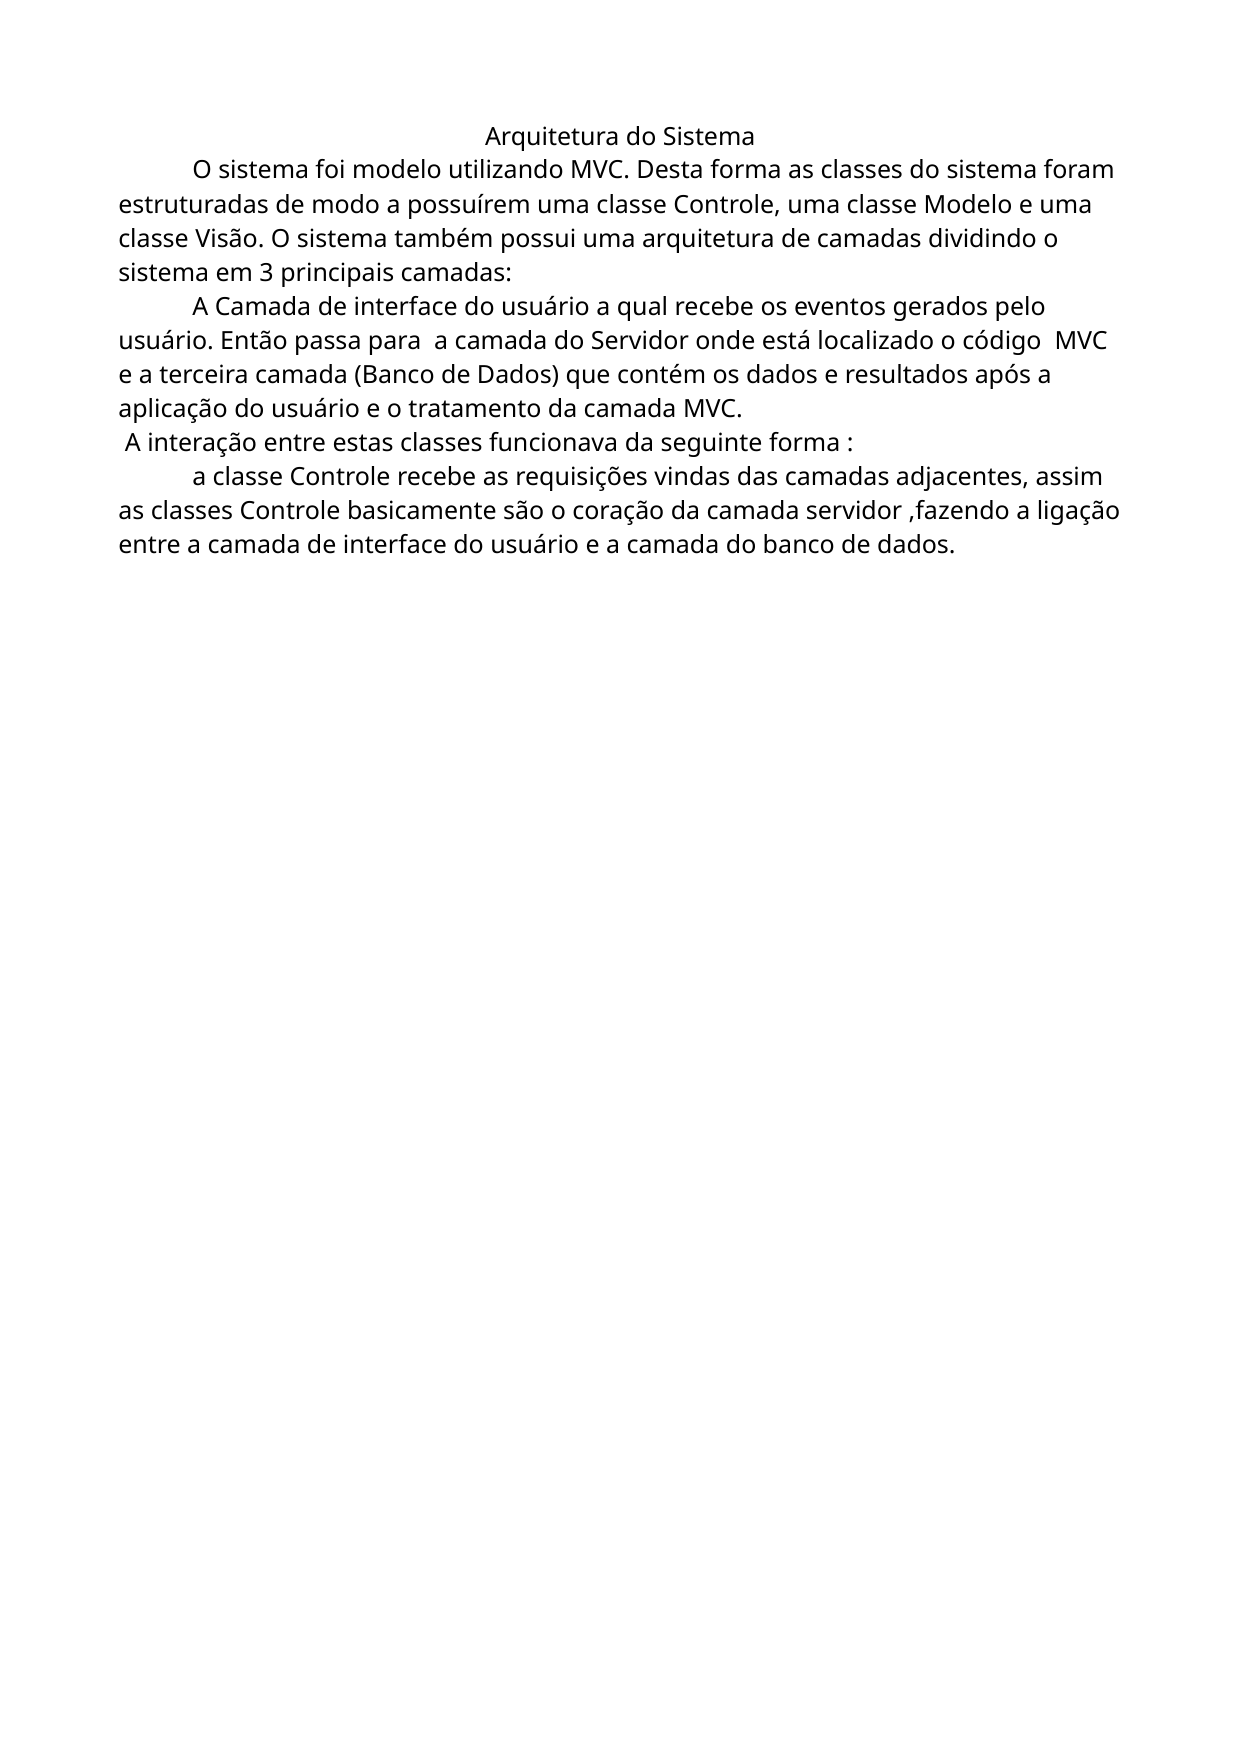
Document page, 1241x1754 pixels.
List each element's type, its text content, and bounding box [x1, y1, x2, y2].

text Arquitetura do Sistema [118, 118, 1122, 152]
text O sistema foi modelo utilizando MVC. Desta forma as classes do sistema foram estruturadas de modo a possuírem uma classe Controle, uma classe Modelo e uma classe Visão. O sistema também possui uma arquitetura de camadas dividindo o sistema em 3 principais camadas: [118, 152, 1122, 288]
text A interação entre estas classes funcionava da seguinte forma : [118, 425, 1122, 459]
text A Camada de interface do usuário a qual recebe os eventos gerados pelo usuário. Então passa para a camada do Servidor onde está localizado o código MVC e a terceira camada (Banco de Dados) que contém os dados e resultados após a aplicação do usuário e o tratamento da camada MVC. [118, 288, 1122, 425]
text a classe Controle recebe as requisições vindas das camadas adjacentes, assim as classes Controle basicamente são o coração da camada servidor ,fazendo a ligação entre a camada de interface do usuário e a camada do banco de dados. [118, 459, 1122, 595]
